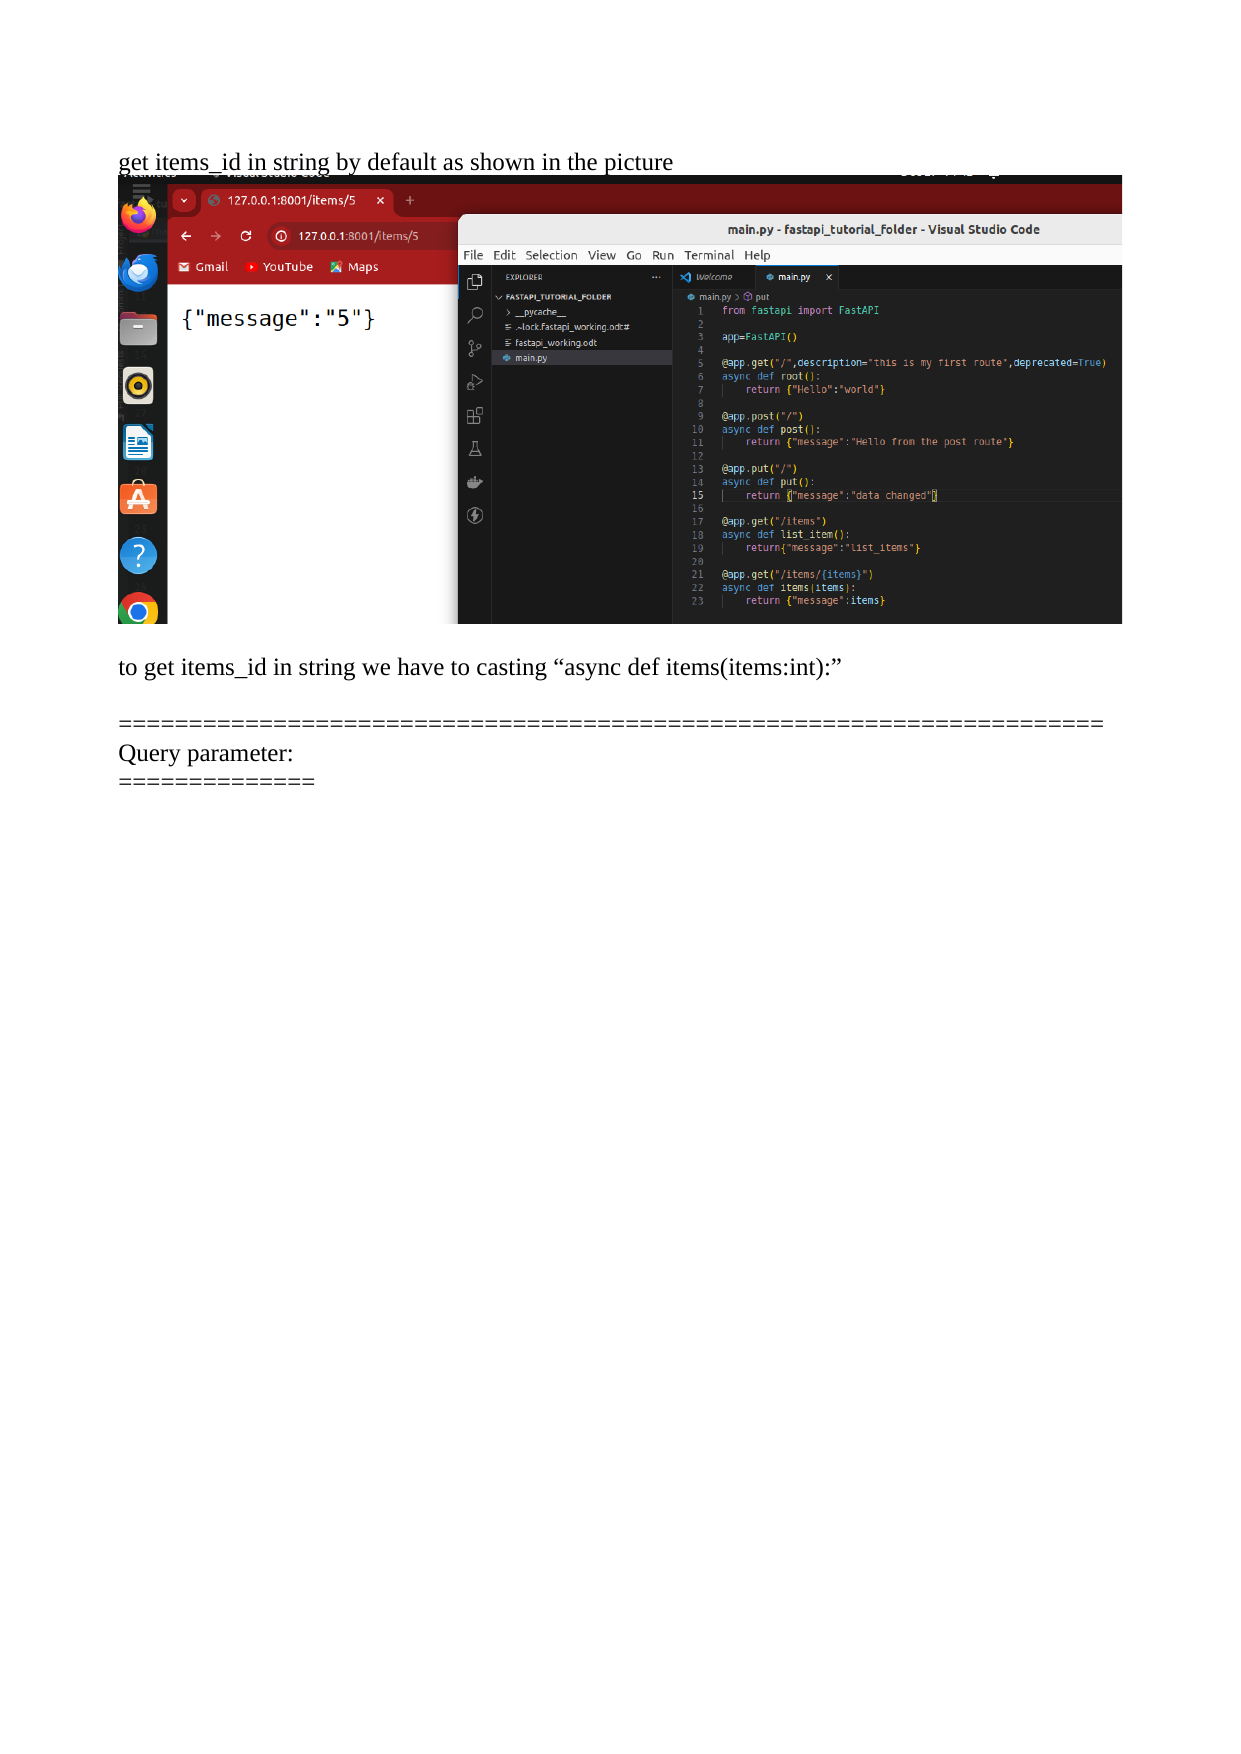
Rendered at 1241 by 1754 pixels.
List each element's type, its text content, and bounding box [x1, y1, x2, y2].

picture [118, 175, 1123, 624]
text Query parameter: [118, 738, 1122, 767]
text get items_id in string by default as shown in the picture [118, 147, 1122, 175]
text ============== [118, 767, 1122, 796]
text to get items_id in string we have to casting “async def items(items:int):” [118, 652, 1122, 681]
text ====================================================================== [118, 709, 1122, 738]
